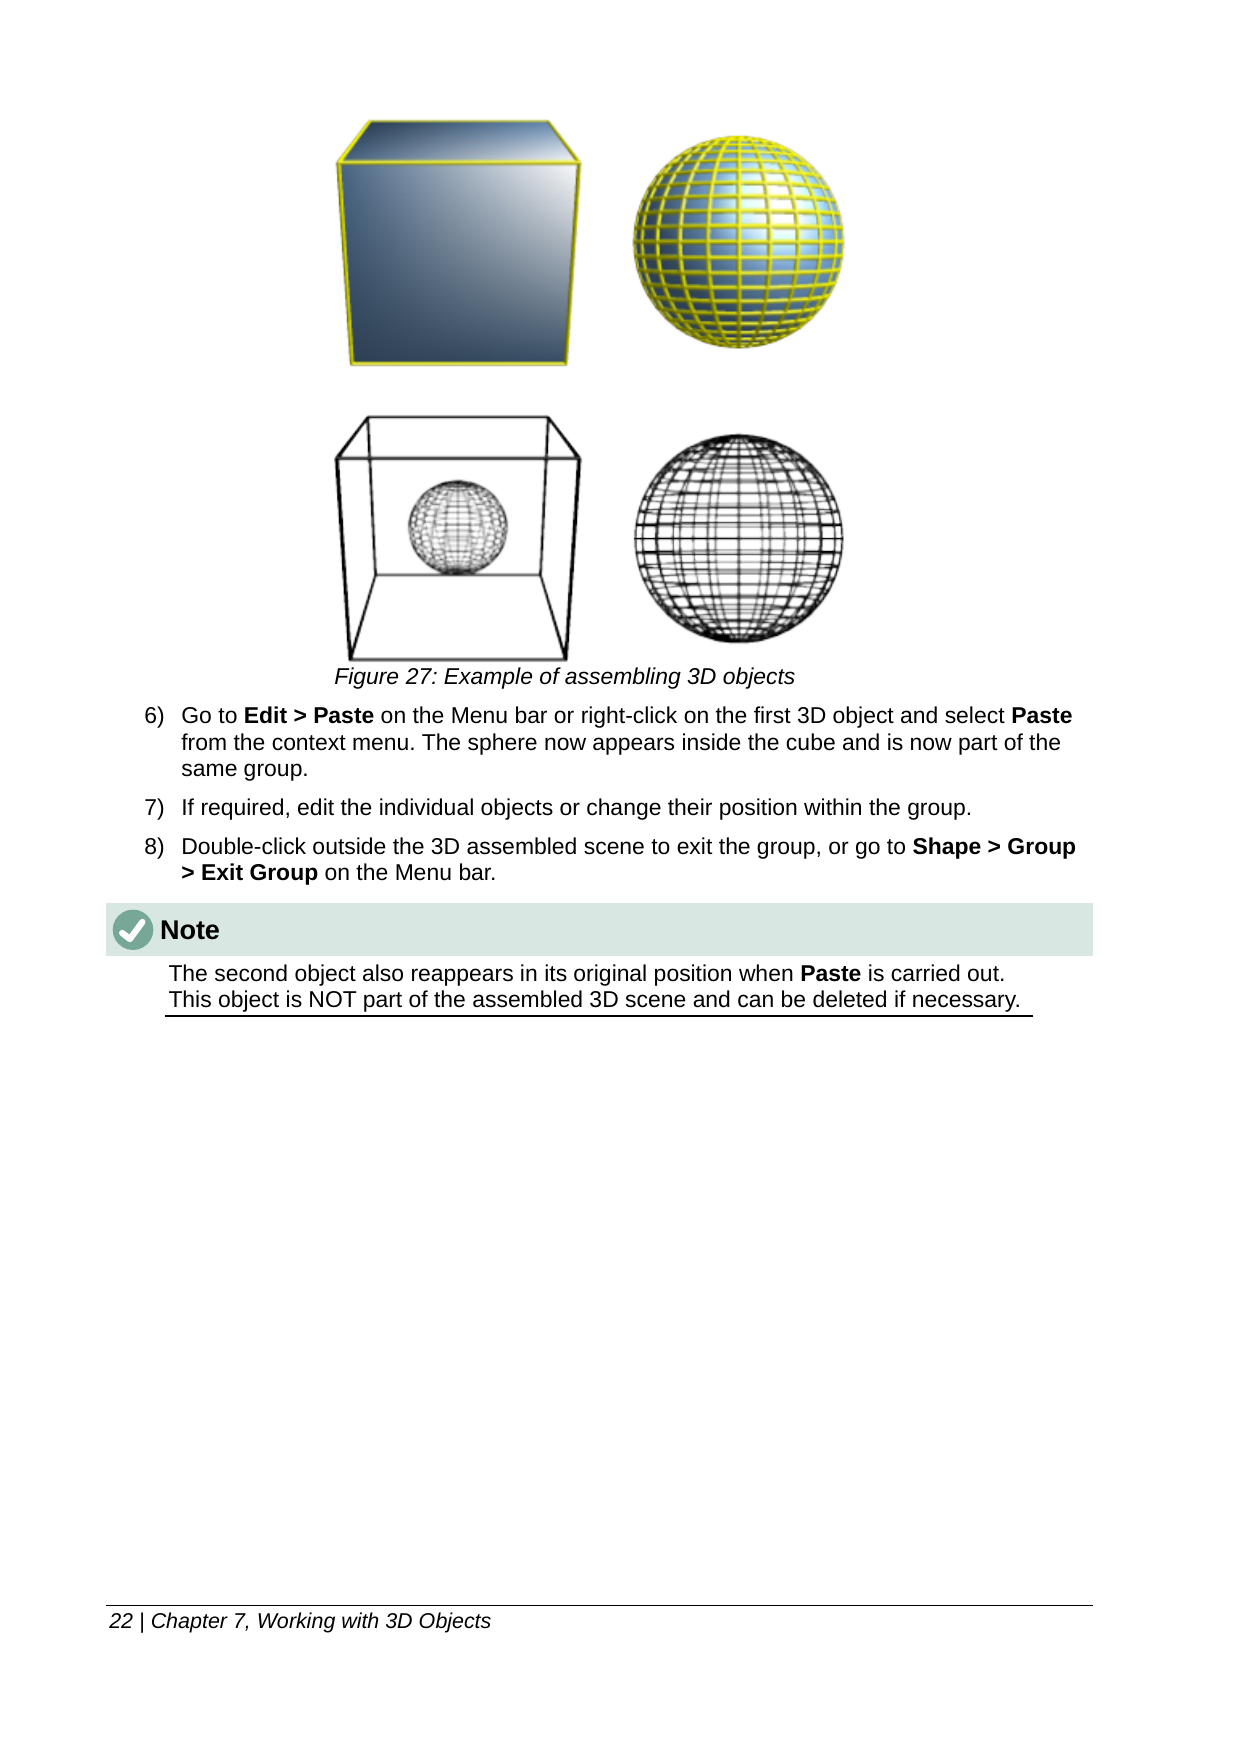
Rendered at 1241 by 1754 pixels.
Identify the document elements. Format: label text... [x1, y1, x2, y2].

list If required, edit the individual objects or change their position within the group. [164, 794, 1093, 820]
picture [334, 118, 865, 664]
subtitle Note [106, 903, 1093, 956]
list Double-click outside the 3D assembled scene to exit the group, or go to Shape > Group > Exit Group on the Menu bar. [164, 833, 1093, 885]
list Go to Edit > Paste on the Menu bar or right-click on the first 3D object and select Paste from the context menu. The sphere now appears inside the cube and is now part of the same group. [164, 702, 1093, 781]
text Figure 27: Example of assembling 3D objects [334, 664, 865, 690]
text The second object also reappears in its original position when Paste is carried out. This object is NOT part of the assembled 3D scene and can be deleted if necessary. [165, 956, 1033, 1015]
